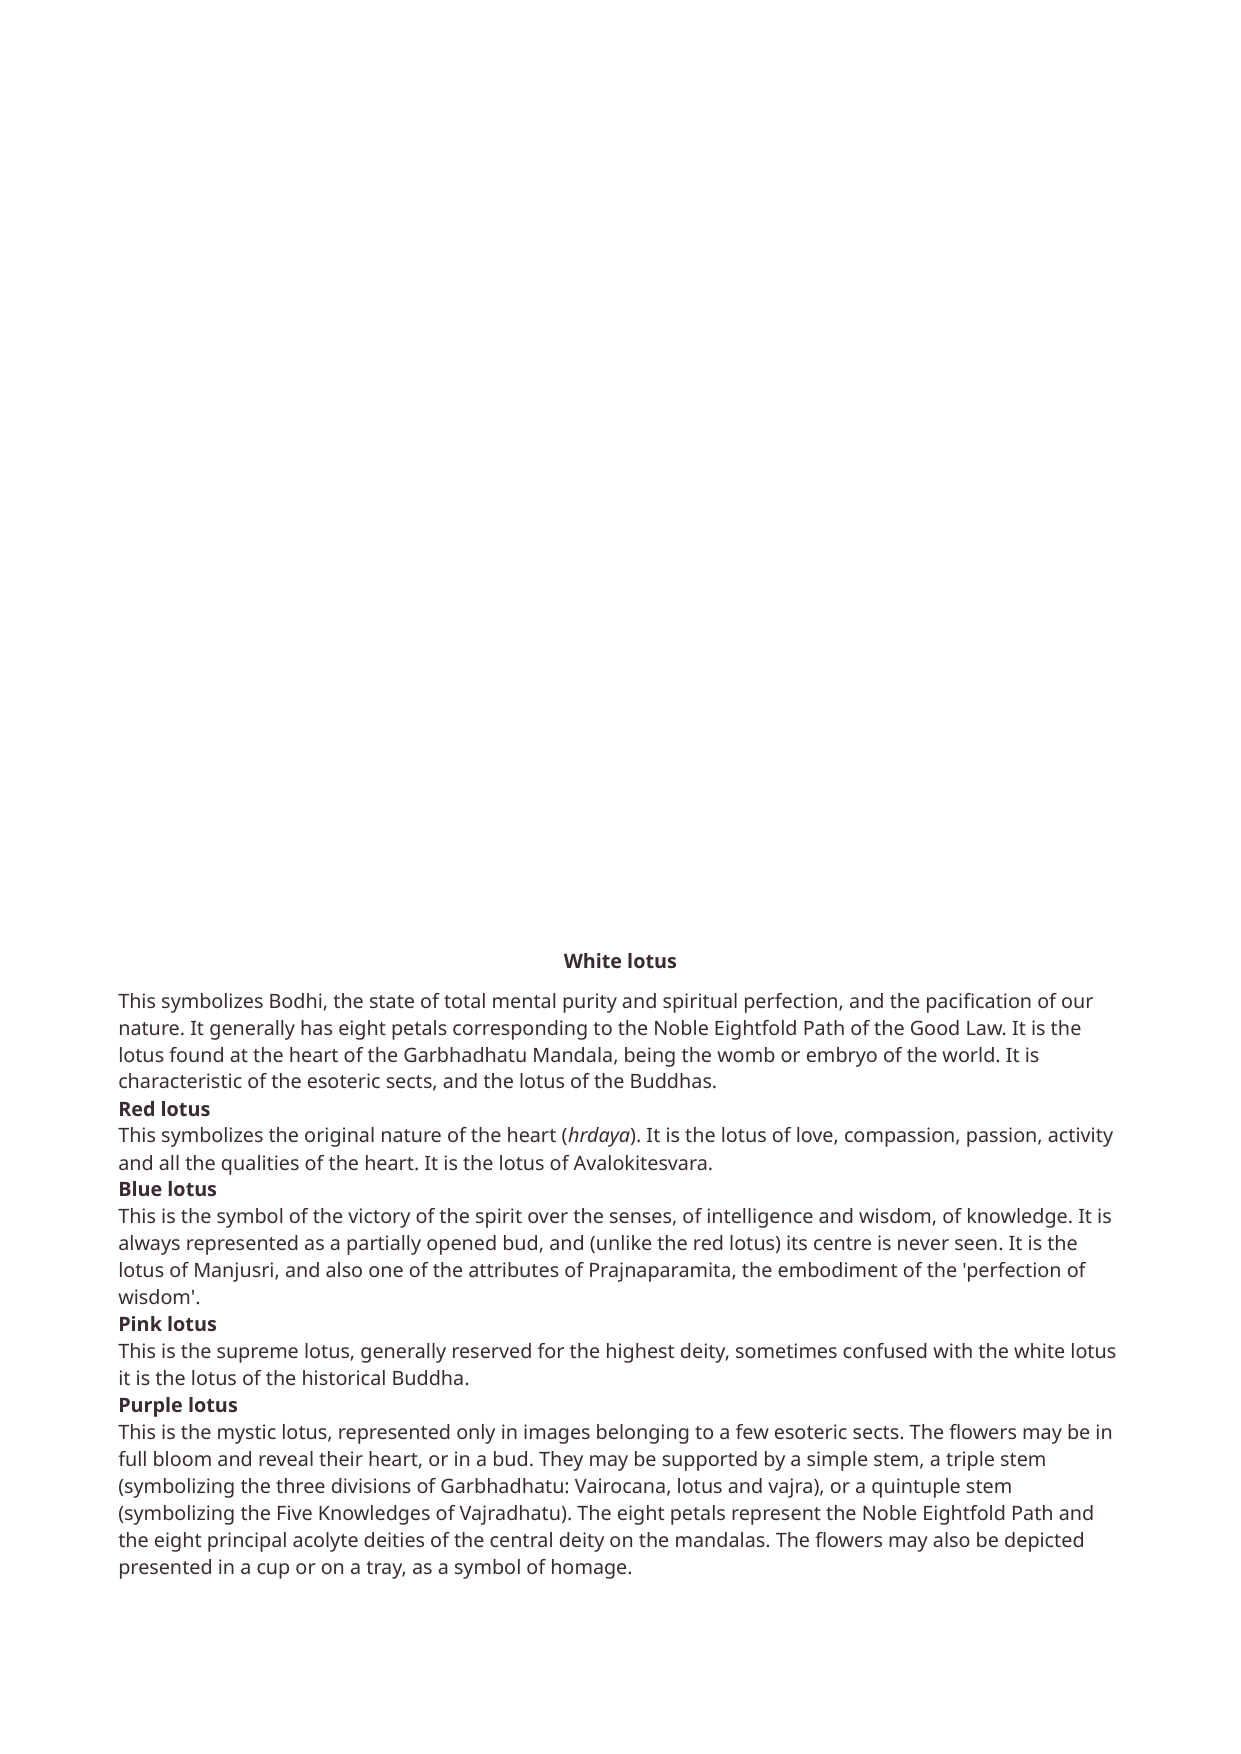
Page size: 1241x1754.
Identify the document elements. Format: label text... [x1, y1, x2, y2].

text This is the supreme lotus, generally reserved for the highest deity, sometimes confused with the white lotus it is the lotus of the historical Buddha. [118, 1338, 1122, 1392]
text This is the mystic lotus, represented only in images belonging to a few esoteric sects. The flowers may be in full bloom and reveal their heart, or in a bud. They may be supported by a simple stem, a triple stem (symbolizing the three divisions of Garbhadhatu: Vairocana, lotus and vajra), or a quintuple stem (symbolizing the Five Knowledges of Vajradhatu). The eight petals represent the Noble Eightfold Path and the eight principal acolyte deities of the central deity on the mandalas. The flowers may also be depicted presented in a cup or on a tray, as a symbol of homage. [118, 1418, 1122, 1580]
text This symbolizes Bodhi, the state of total mental purity and spiritual perfection, and the pacification of our nature. It generally has eight petals corresponding to the Noble Eightfold Path of the Good Law. It is the lotus found at the heart of the Garbhadhatu Mandala, being the womb or embryo of the world. It is characteristic of the esoteric sects, and the lotus of the Buddhas. [118, 987, 1122, 1095]
text Blue lotus [118, 1176, 1122, 1203]
text Purple lotus [118, 1392, 1122, 1418]
text This is the symbol of the victory of the spirit over the senses, of intelligence and wisdom, of knowledge. It is always represented as a partially opened bud, and (unlike the red lotus) its centre is never seen. It is the lotus of Manjusri, and also one of the attributes of Prajnaparamita, the embodiment of the 'perfection of wisdom'. [118, 1203, 1122, 1311]
text White lotus [118, 945, 1122, 974]
text Red lotus [118, 1095, 1122, 1122]
text This symbolizes the original nature of the heart (hrdaya). It is the lotus of love, compassion, passion, activity and all the qualities of the heart. It is the lotus of Avalokitesvara. [118, 1122, 1122, 1176]
text Pink lotus [118, 1311, 1122, 1338]
